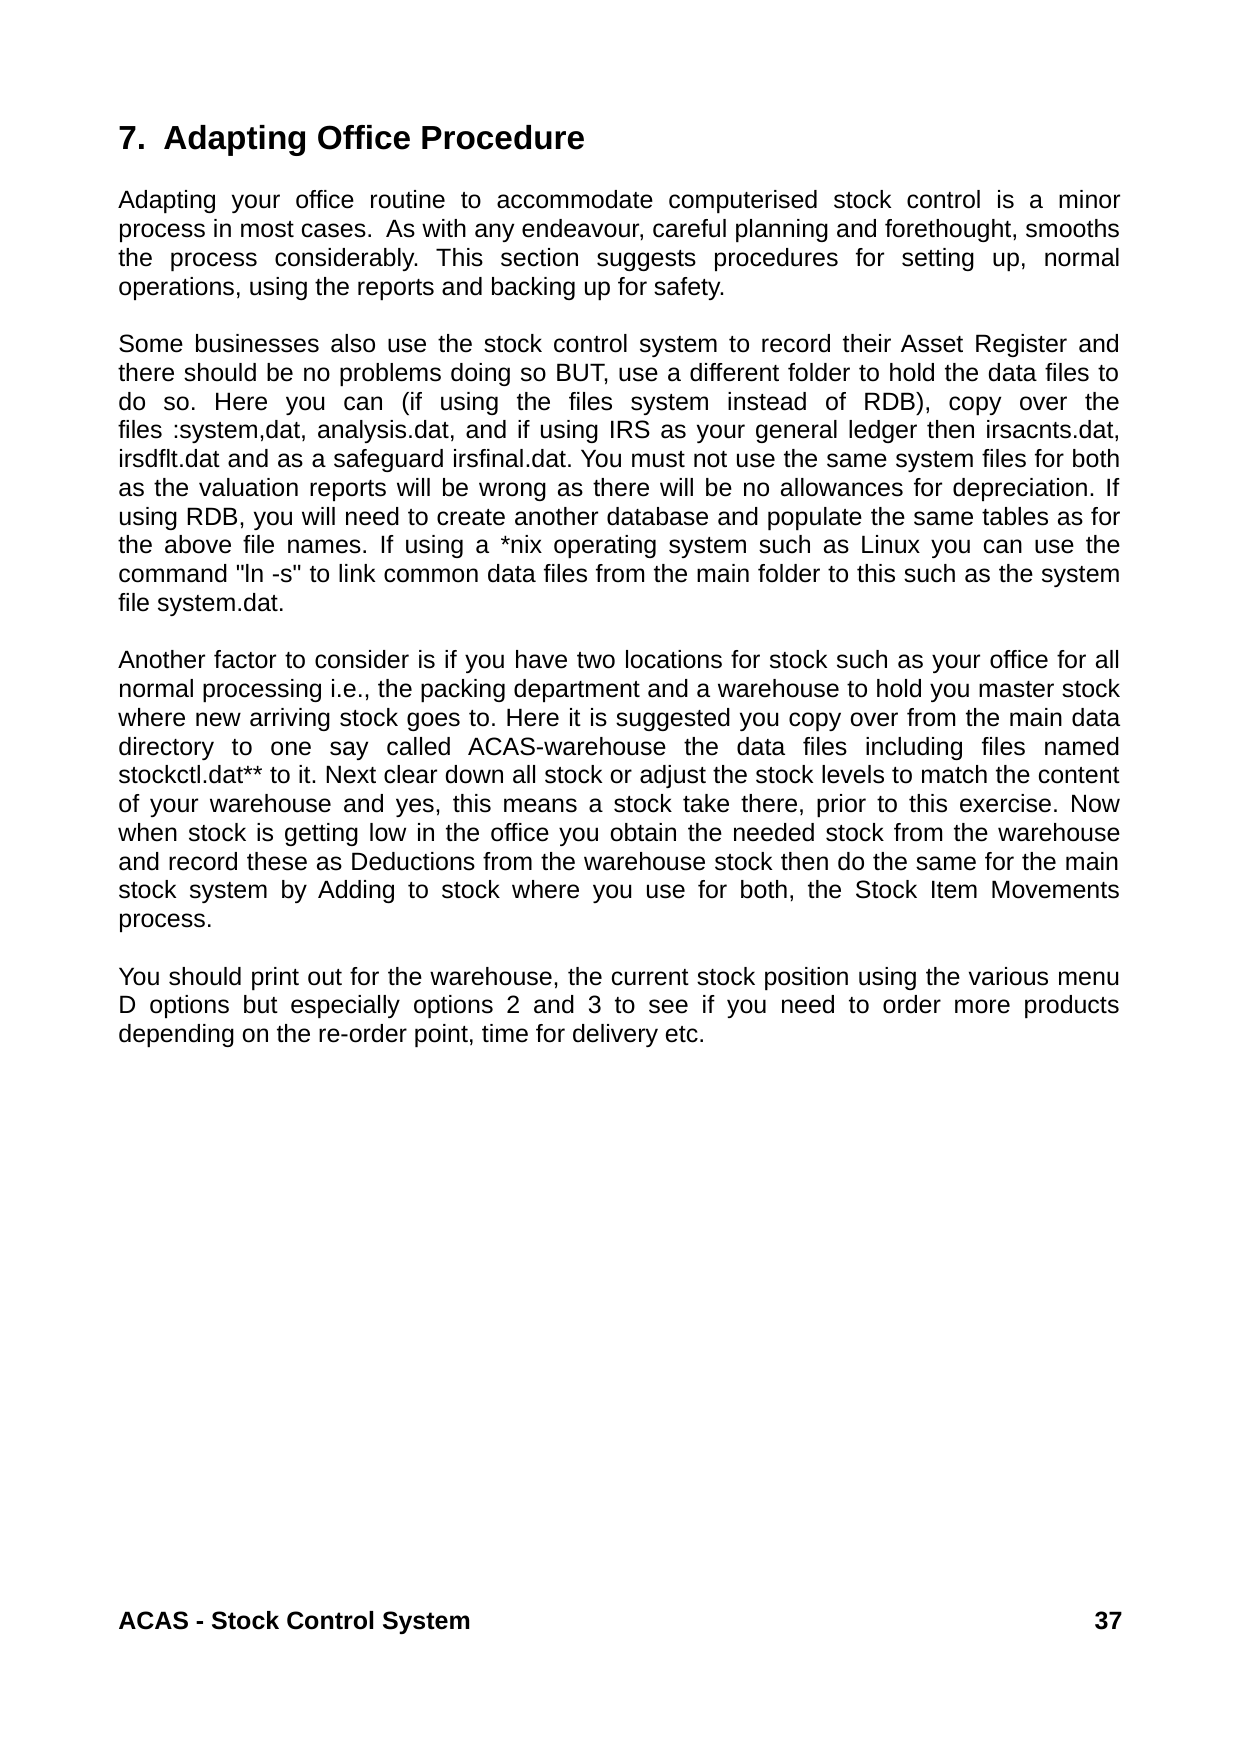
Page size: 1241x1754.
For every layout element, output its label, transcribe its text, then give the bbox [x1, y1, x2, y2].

text Some businesses also use the stock control system to record their Asset Register and there should be no problems doing so BUT, use a different folder to hold the data files to do so. Here you can (if using the files system instead of RDB), copy over the files :system,dat, analysis.dat, and if using IRS as your general ledger then irsacnts.dat, irsdflt.dat and as a safeguard irsfinal.dat. You must not use the same system files for both as the valuation reports will be wrong as there will be no allowances for depreciation. If using RDB, you will need to create another database and populate the same tables as for the above file names. If using a *nix operating system such as Linux you can use the command "ln -s" to link common data files from the main folder to this such as the system file system.dat. [118, 329, 1122, 617]
text Another factor to consider is if you have two locations for stock such as your office for all normal processing i.e., the packing department and a warehouse to hold you master stock where new arriving stock goes to. Here it is suggested you copy over from the main data directory to one say called ACAS-warehouse the data files including files named stockctl.dat** to it. Next clear down all stock or adjust the stock levels to match the content of your warehouse and yes, this means a stock take there, prior to this exercise. Now when stock is getting low in the office you obtain the needed stock from the warehouse and record these as Deductions from the warehouse stock then do the same for the main stock system by Adding to stock where you use for both, the Stock Item Movements process. [118, 645, 1122, 933]
text You should print out for the warehouse, the current stock position using the various menu D options but especially options 2 and 3 to see if you need to order more products depending on the re-order point, time for delivery etc. [118, 962, 1122, 1048]
text Adapting your office routine to accommodate computerised stock control is a minor process in most cases. As with any endeavour, careful planning and forethought, smooths the process considerably. This section suggests procedures for setting up, normal operations, using the reports and backing up for safety. [118, 185, 1122, 300]
